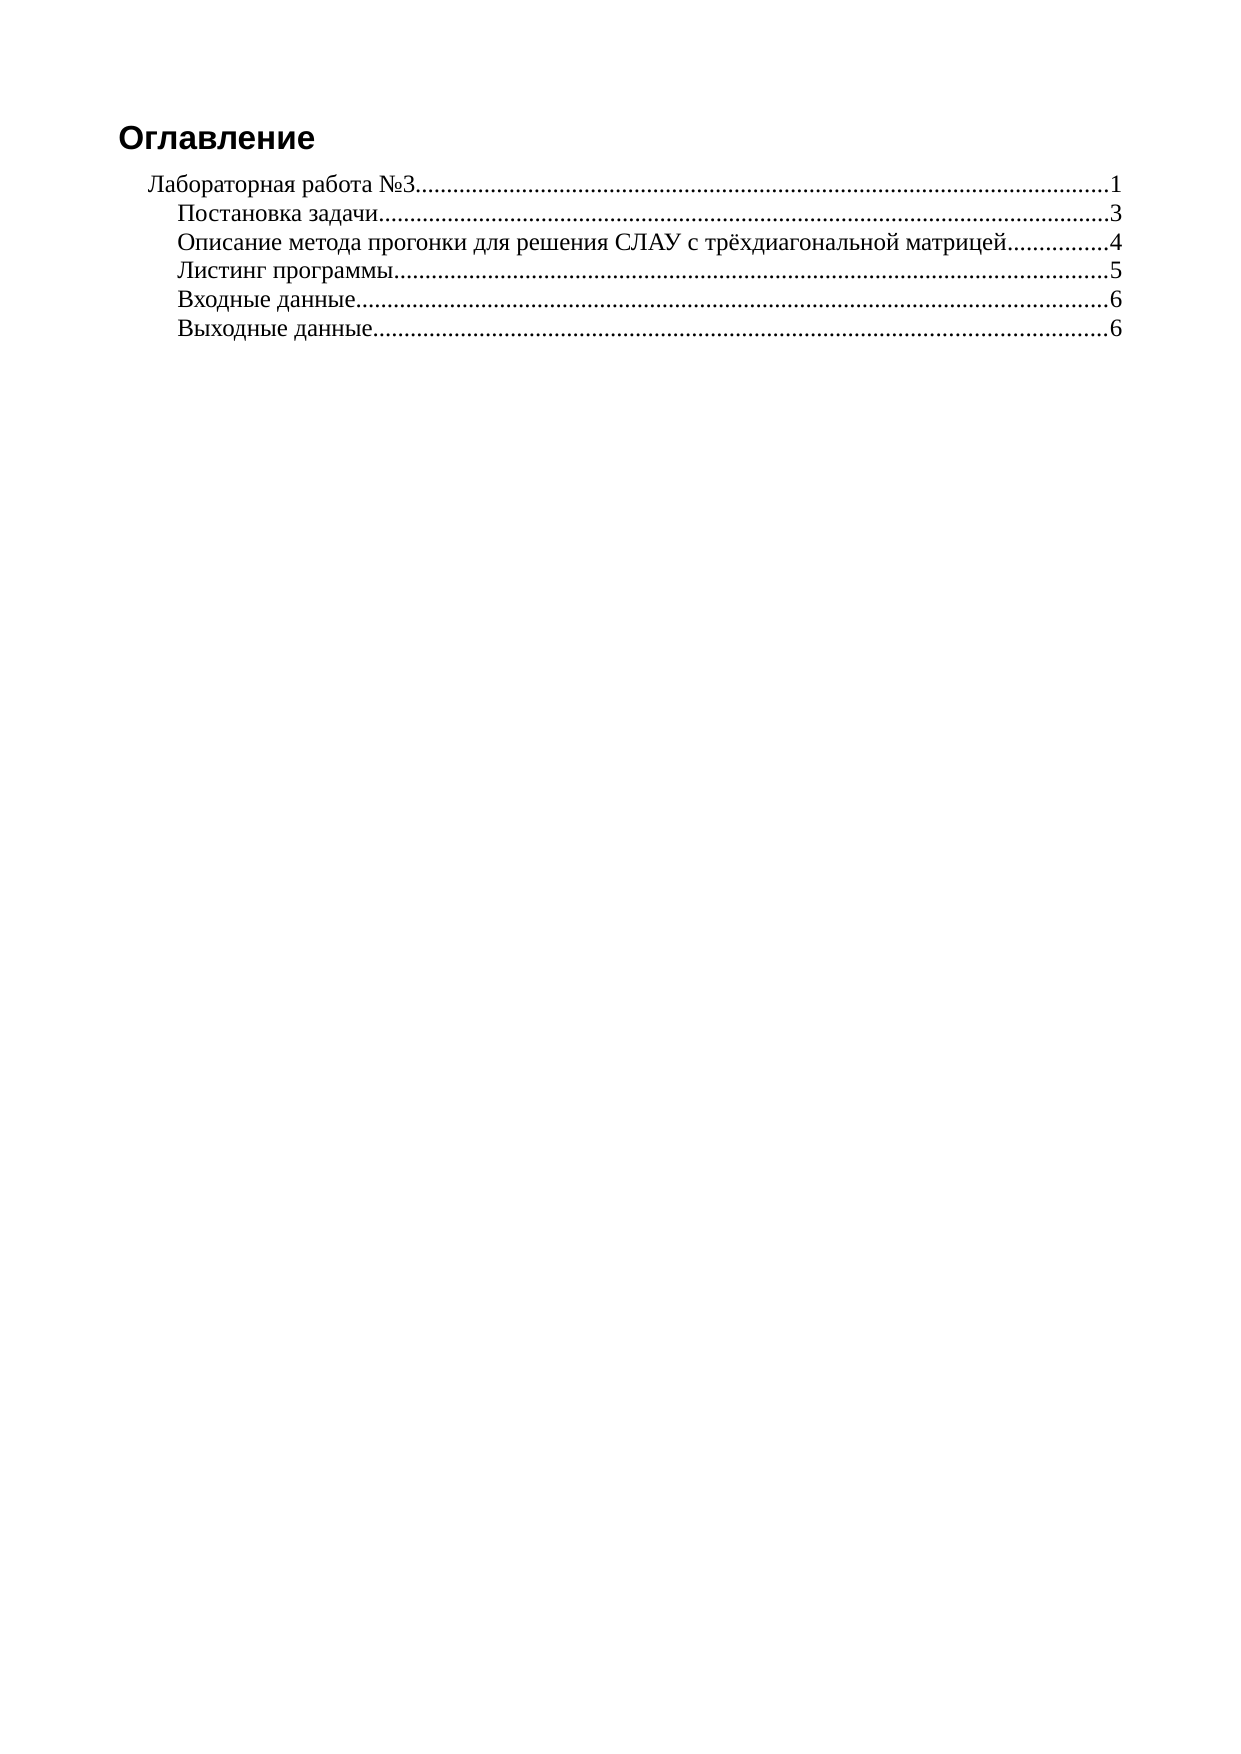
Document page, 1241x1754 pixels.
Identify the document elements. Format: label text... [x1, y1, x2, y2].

text Выходные данные 6 [177, 313, 1122, 342]
text Описание метода прогонки для решения СЛАУ с трёхдиагональной матрицей 4 [177, 227, 1122, 255]
text Лабораторная работа №3 1 [148, 169, 1122, 198]
subtitle Оглавление [118, 118, 1122, 157]
text Входные данные 6 [177, 284, 1122, 313]
text Листинг программы 5 [177, 255, 1122, 284]
text Постановка задачи 3 [177, 198, 1122, 227]
